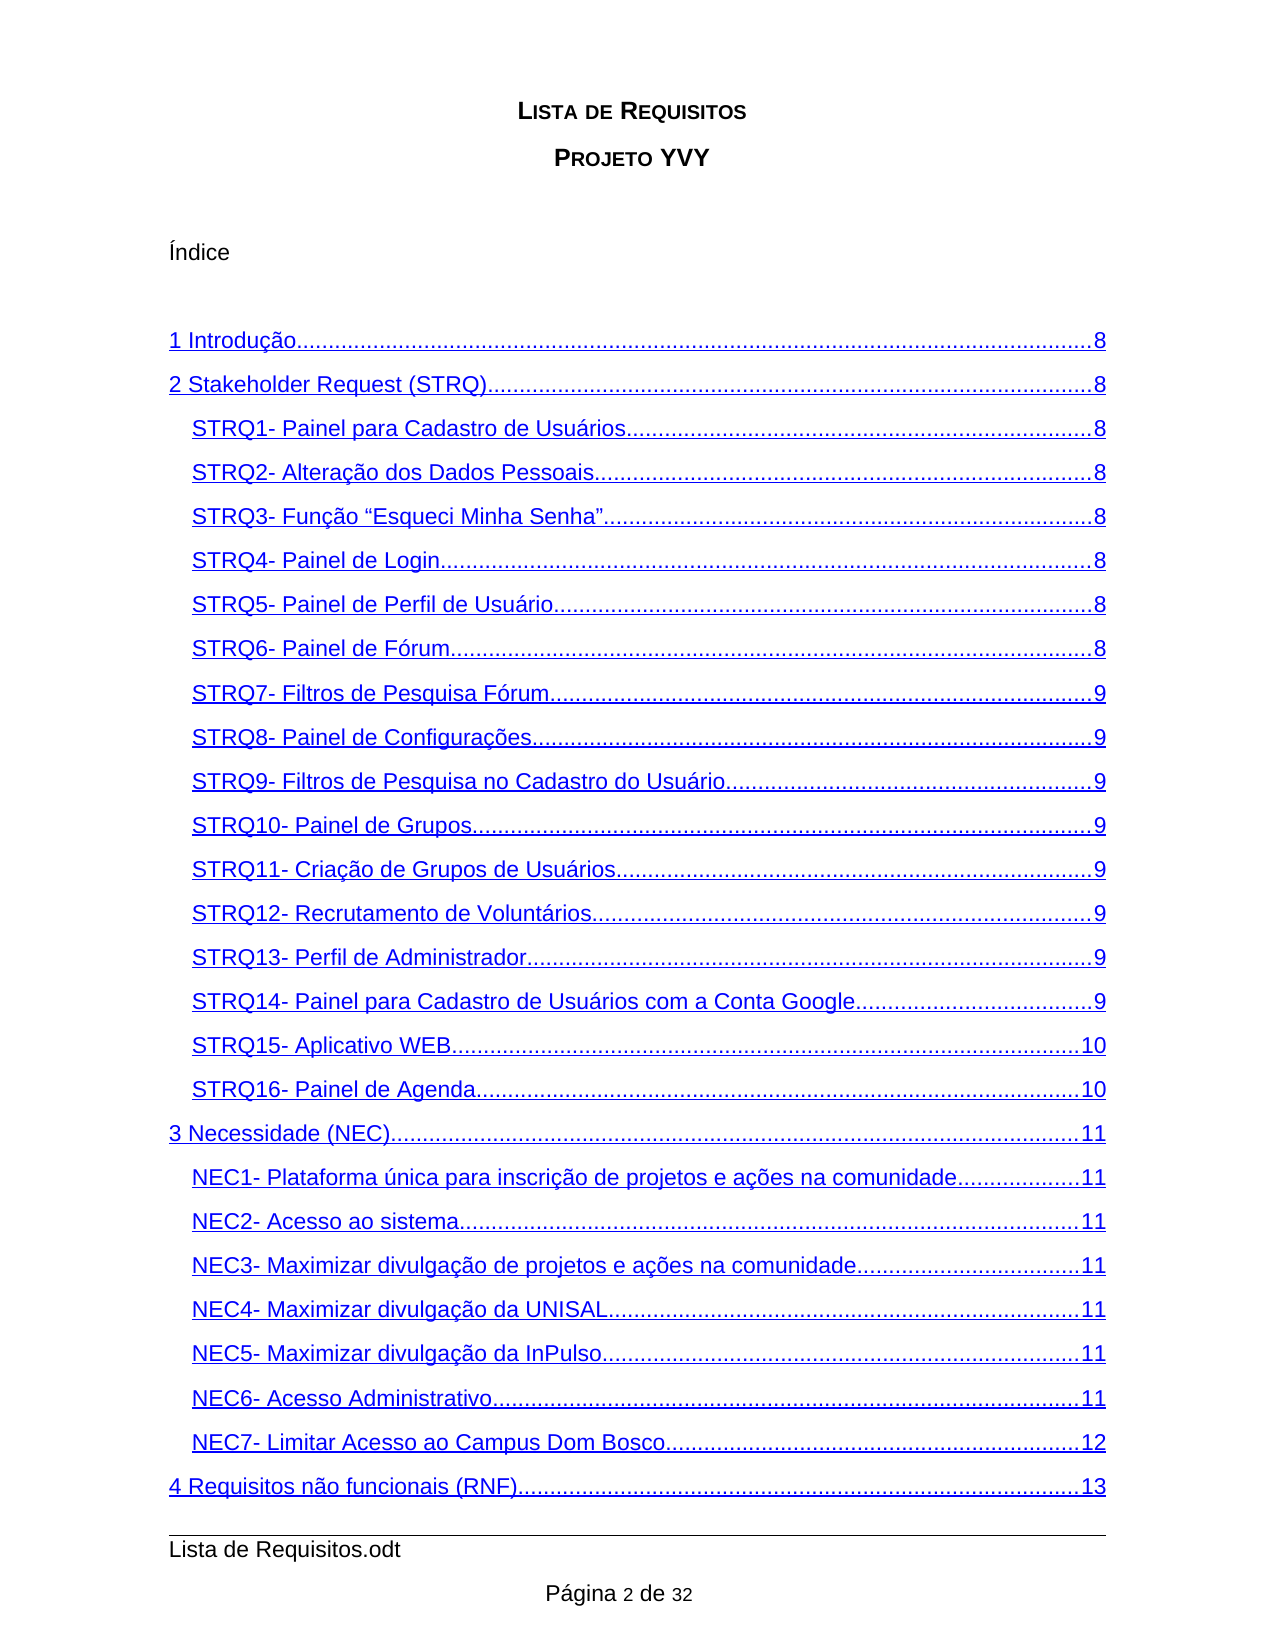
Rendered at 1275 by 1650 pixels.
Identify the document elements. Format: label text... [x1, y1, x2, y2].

text NEC6- Acesso Administrativo 11 [192, 1384, 1106, 1407]
text STRQ6- Painel de Fórum 8 [192, 635, 1106, 658]
text 2 Stakeholder Request (STRQ) 8 [169, 371, 1106, 394]
text STRQ13- Perfil de Administrador 9 [192, 944, 1106, 967]
text STRQ9- Filtros de Pesquisa no Cadastro do Usuário 9 [192, 768, 1106, 790]
text STRQ2- Alteração dos Dados Pessoais 8 [192, 459, 1106, 482]
text STRQ12- Recrutamento de Voluntários 9 [192, 900, 1106, 923]
text STRQ1- Painel para Cadastro de Usuários 8 [192, 415, 1106, 438]
text STRQ16- Painel de Agenda 10 [192, 1076, 1106, 1099]
text 3 Necessidade (NEC) 11 [169, 1120, 1106, 1143]
text NEC2- Acesso ao sistema 11 [192, 1208, 1106, 1231]
text NEC1- Plataforma única para inscrição de projetos e ações na comunidade 11 [192, 1164, 1106, 1187]
text STRQ15- Aplicativo WEB 10 [192, 1032, 1106, 1055]
text NEC5- Maximizar divulgação da InPulso 11 [192, 1340, 1106, 1363]
text Índice [169, 239, 1106, 265]
text NEC7- Limitar Acesso ao Campus Dom Bosco 12 [192, 1428, 1106, 1451]
text STRQ11- Criação de Grupos de Usuários 9 [192, 856, 1106, 879]
text 1 Introdução 8 [169, 327, 1106, 350]
text STRQ5- Painel de Perfil de Usuário 8 [192, 591, 1106, 614]
text 4 Requisitos não funcionais (RNF) 13 [169, 1473, 1106, 1495]
text STRQ8- Painel de Configurações 9 [192, 723, 1106, 746]
text STRQ14- Painel para Cadastro de Usuários com a Conta Google 9 [192, 988, 1106, 1011]
text STRQ3- Função “Esqueci Minha Senha” 8 [192, 503, 1106, 526]
text STRQ10- Painel de Grupos 9 [192, 812, 1106, 834]
text NEC4- Maximizar divulgação da UNISAL 11 [192, 1296, 1106, 1319]
text STRQ4- Painel de Login 8 [192, 547, 1106, 570]
text STRQ7- Filtros de Pesquisa Fórum 9 [192, 679, 1106, 702]
text NEC3- Maximizar divulgação de projetos e ações na comunidade 11 [192, 1252, 1106, 1275]
